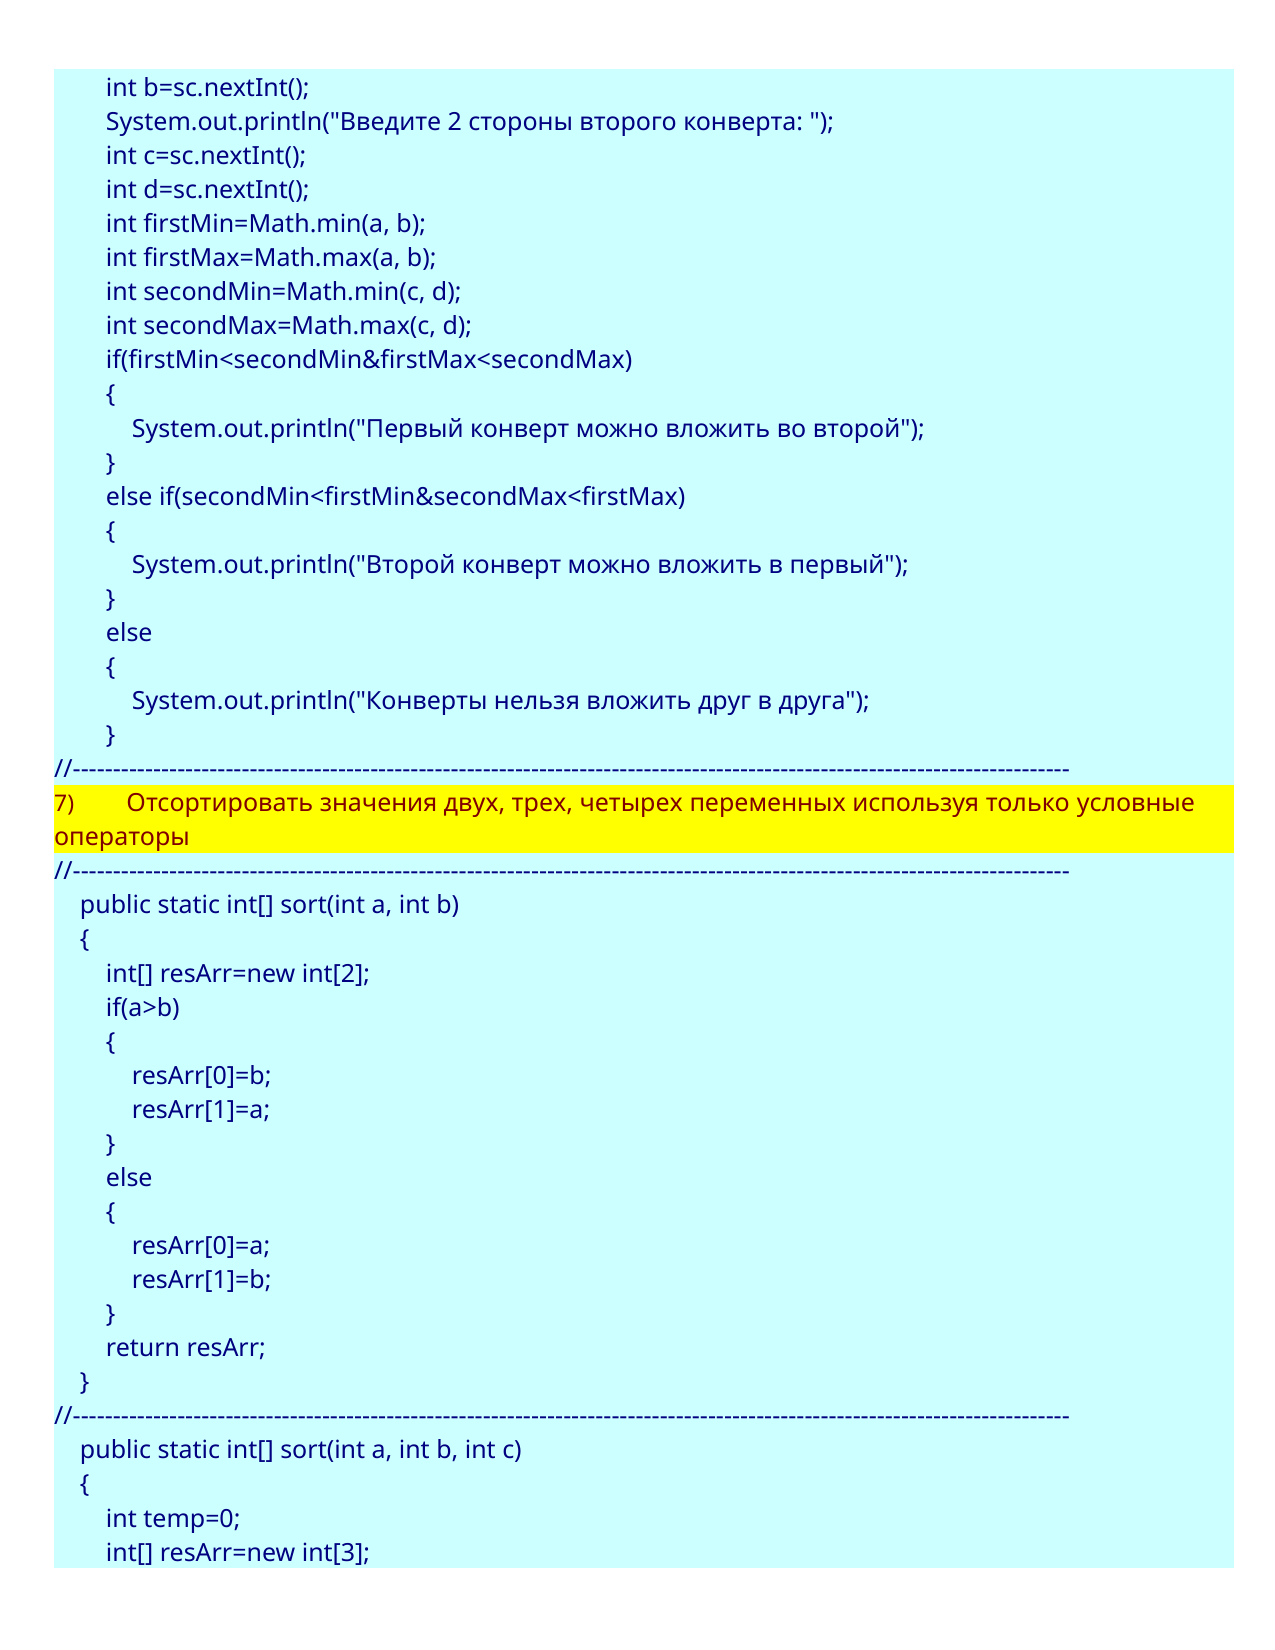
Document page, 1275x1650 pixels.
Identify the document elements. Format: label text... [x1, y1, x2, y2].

list { [54, 1023, 1234, 1057]
list { [54, 376, 1234, 410]
list //---------------------------------------------------------------------------------------------------------------------------- [54, 751, 1234, 785]
list { [54, 921, 1234, 955]
list System.out.println("Конверты нельзя вложить друг в друга"); [54, 683, 1234, 717]
list resArr[0]=b; [54, 1057, 1234, 1091]
list } [54, 1364, 1234, 1398]
list public static int[] sort(int a, int b, int c) [54, 1432, 1234, 1466]
list if(a>b) [54, 989, 1234, 1023]
list int[] resArr=new int[2]; [54, 955, 1234, 989]
list else [54, 1159, 1234, 1194]
list Отсортировать значения двух, трех, четырех переменных используя только условные операторы [54, 785, 1234, 853]
list int[] resArr=new int[3]; [54, 1534, 1234, 1568]
list int secondMin=Math.min(c, d); [54, 274, 1234, 308]
list System.out.println("Введите 2 стороны второго конверта: "); [54, 104, 1234, 138]
list { [54, 1466, 1234, 1500]
list int c=sc.nextInt(); [54, 138, 1234, 172]
list { [54, 512, 1234, 546]
list int d=sc.nextInt(); [54, 172, 1234, 206]
list resArr[0]=a; [54, 1228, 1234, 1262]
list resArr[1]=a; [54, 1091, 1234, 1126]
list System.out.println("Второй конверт можно вложить в первый"); [54, 546, 1234, 581]
list int secondMax=Math.max(c, d); [54, 308, 1234, 342]
list int firstMax=Math.max(a, b); [54, 240, 1234, 274]
list } [54, 444, 1234, 478]
list //---------------------------------------------------------------------------------------------------------------------------- [54, 1398, 1234, 1432]
list } [54, 1296, 1234, 1330]
list } [54, 717, 1234, 751]
list resArr[1]=b; [54, 1262, 1234, 1296]
list if(firstMin<secondMin&firstMax<secondMax) [54, 342, 1234, 376]
list } [54, 581, 1234, 614]
list int temp=0; [54, 1500, 1234, 1534]
list } [54, 1126, 1234, 1159]
list { [54, 1194, 1234, 1228]
list else if(secondMin<firstMin&secondMax<firstMax) [54, 478, 1234, 512]
list int firstMin=Math.min(a, b); [54, 206, 1234, 240]
list System.out.println("Первый конверт можно вложить во второй"); [54, 410, 1234, 444]
list //---------------------------------------------------------------------------------------------------------------------------- [54, 853, 1234, 887]
list { [54, 649, 1234, 683]
list public static int[] sort(int a, int b) [54, 887, 1234, 921]
list int b=sc.nextInt(); [54, 69, 1234, 104]
list return resArr; [54, 1330, 1234, 1364]
list else [54, 614, 1234, 649]
